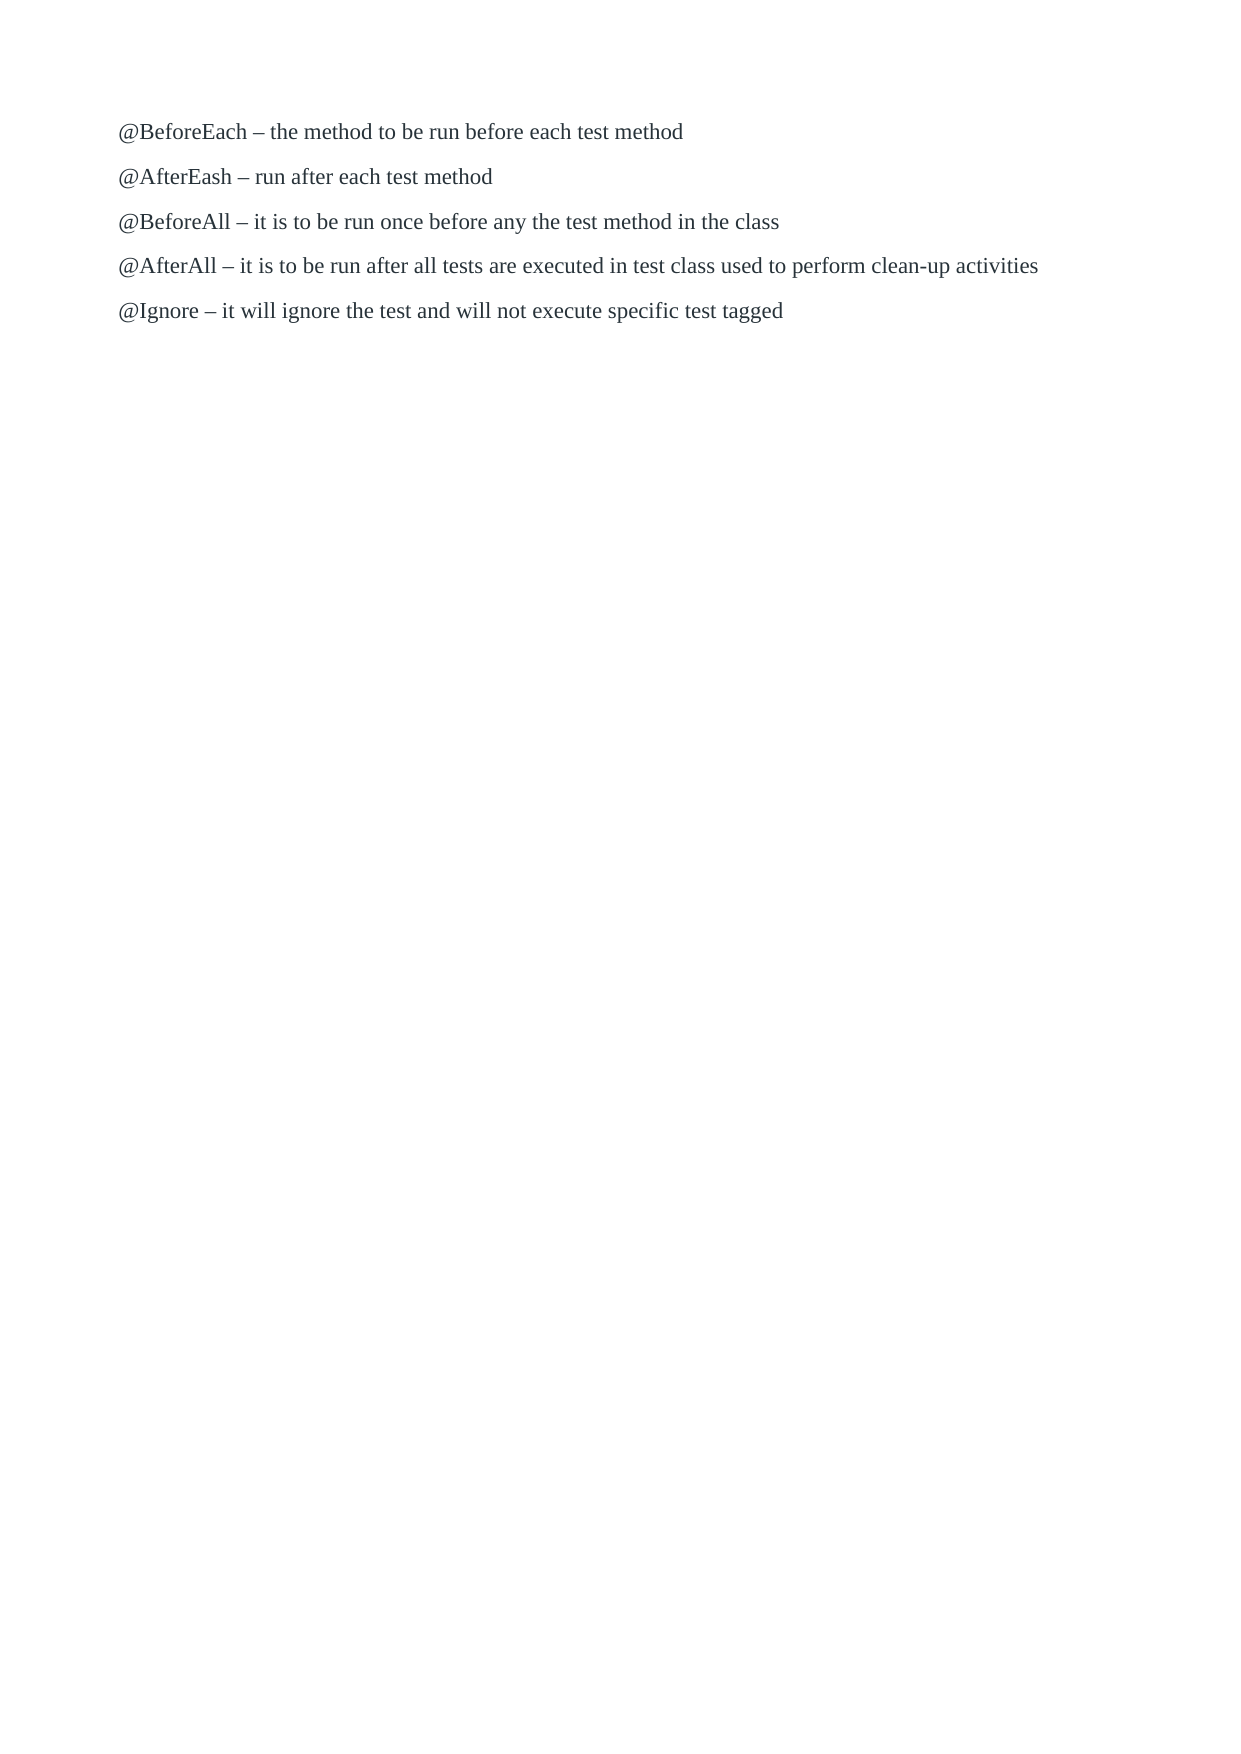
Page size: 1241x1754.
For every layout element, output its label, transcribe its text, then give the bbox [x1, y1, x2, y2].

text @Ignore – it will ignore the test and will not execute specific test tagged [118, 297, 1122, 324]
text @AfterAll – it is to be run after all tests are executed in test class used to perform clean-up activities [118, 252, 1122, 279]
text @BeforeAll – it is to be run once before any the test method in the class [118, 208, 1122, 234]
text @AfterEash – run after each test method [118, 163, 1122, 189]
text @BeforeEach – the method to be run before each test method [118, 118, 1122, 144]
